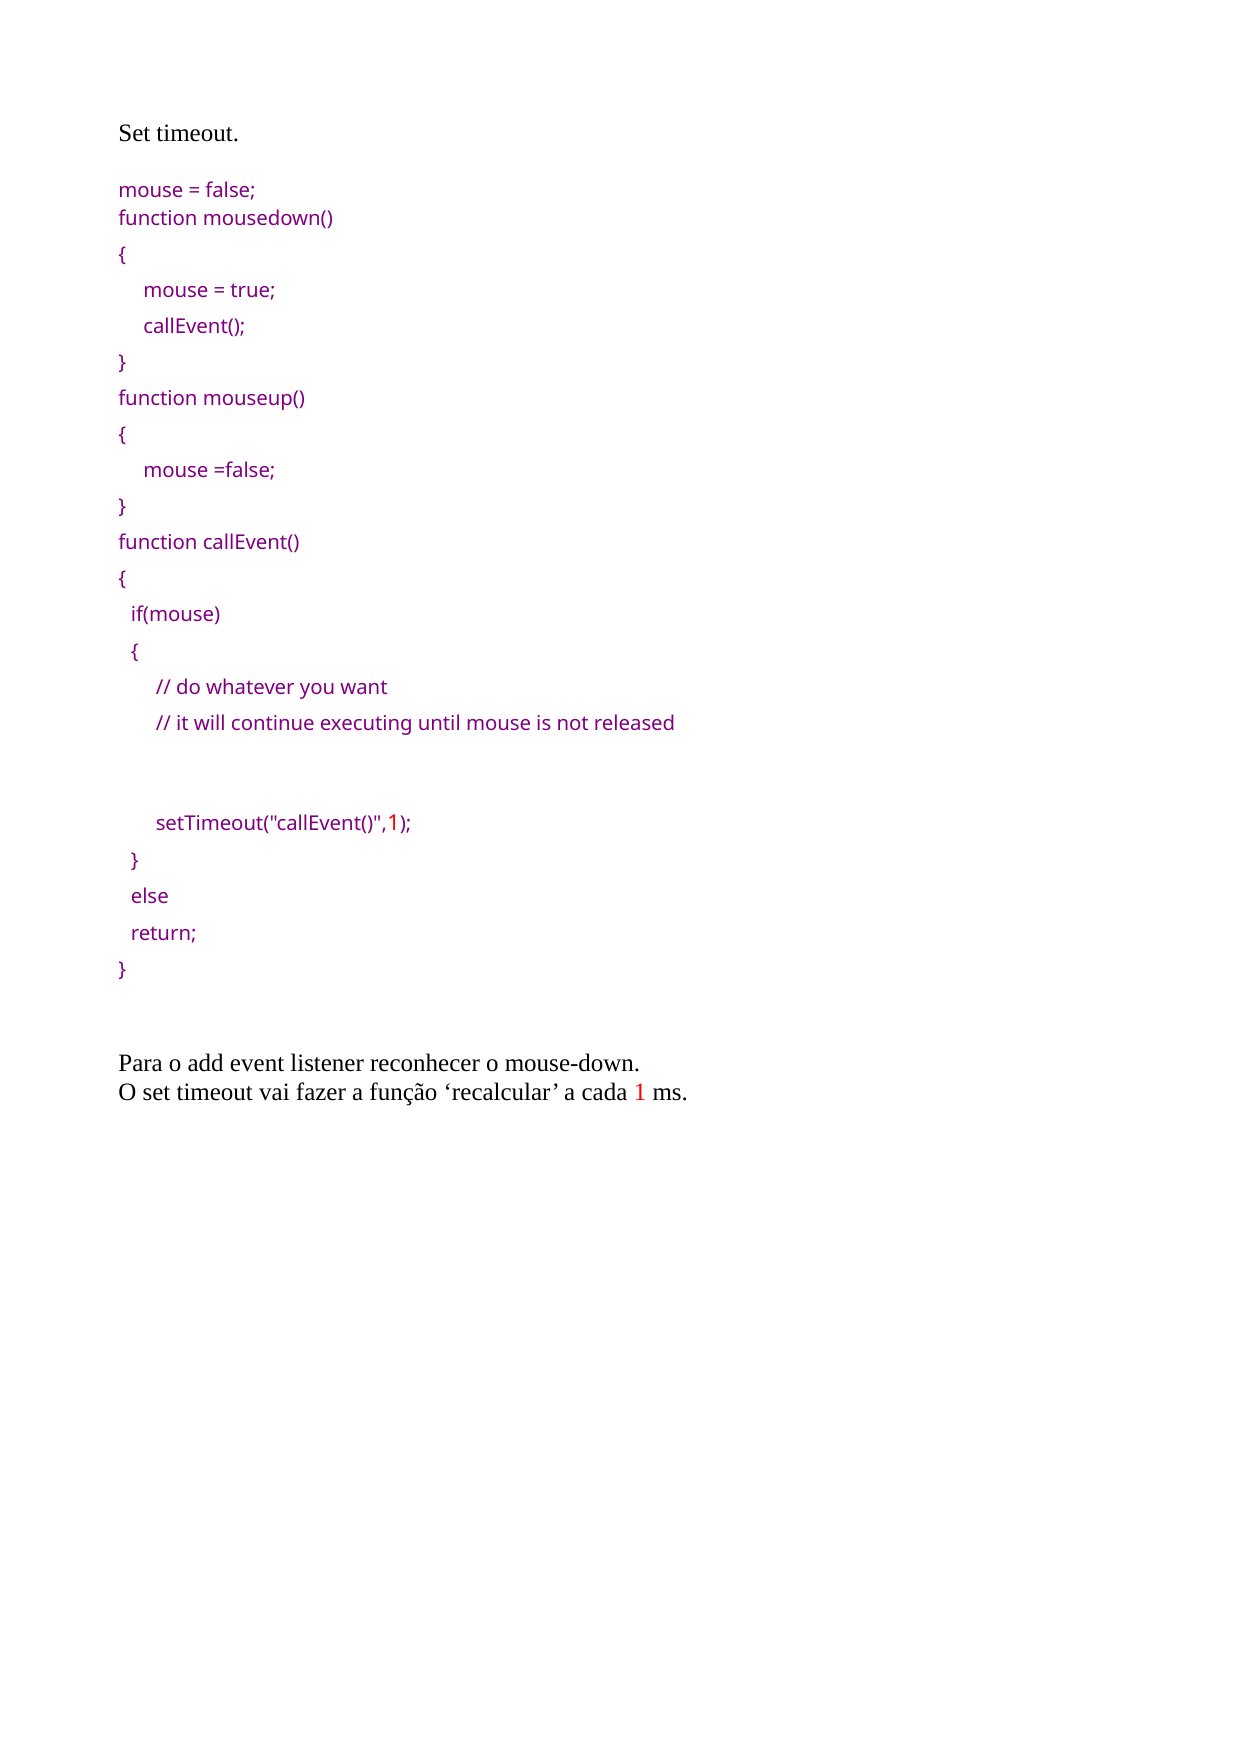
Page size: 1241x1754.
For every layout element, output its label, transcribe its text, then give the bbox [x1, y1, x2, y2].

text else [118, 882, 1122, 910]
text // it will continue executing until mouse is not released [118, 709, 1122, 737]
text mouse =false; [118, 456, 1122, 484]
text if(mouse) [118, 600, 1122, 628]
text // do whatever you want [118, 673, 1122, 701]
text function mousedown() [118, 203, 1122, 231]
text { [118, 239, 1122, 267]
text Para o add event listener reconhecer o mouse-down. [118, 1048, 1122, 1077]
text function callEvent() [118, 528, 1122, 556]
text { [118, 420, 1122, 447]
text } [118, 845, 1122, 873]
text { [118, 564, 1122, 592]
text mouse = true; [118, 275, 1122, 303]
text } [118, 492, 1122, 520]
text return; [118, 918, 1122, 946]
text Set timeout. [118, 118, 1122, 147]
text callEvent(); [118, 312, 1122, 339]
text setTimeout("callEvent()",1); [118, 807, 1122, 837]
text } [118, 954, 1122, 982]
text O set timeout vai fazer a função ‘recalcular’ a cada 1 ms. [118, 1077, 1122, 1105]
text } [118, 348, 1122, 376]
text { [118, 636, 1122, 664]
text mouse = false; [118, 176, 1122, 203]
text function mouseup() [118, 384, 1122, 412]
